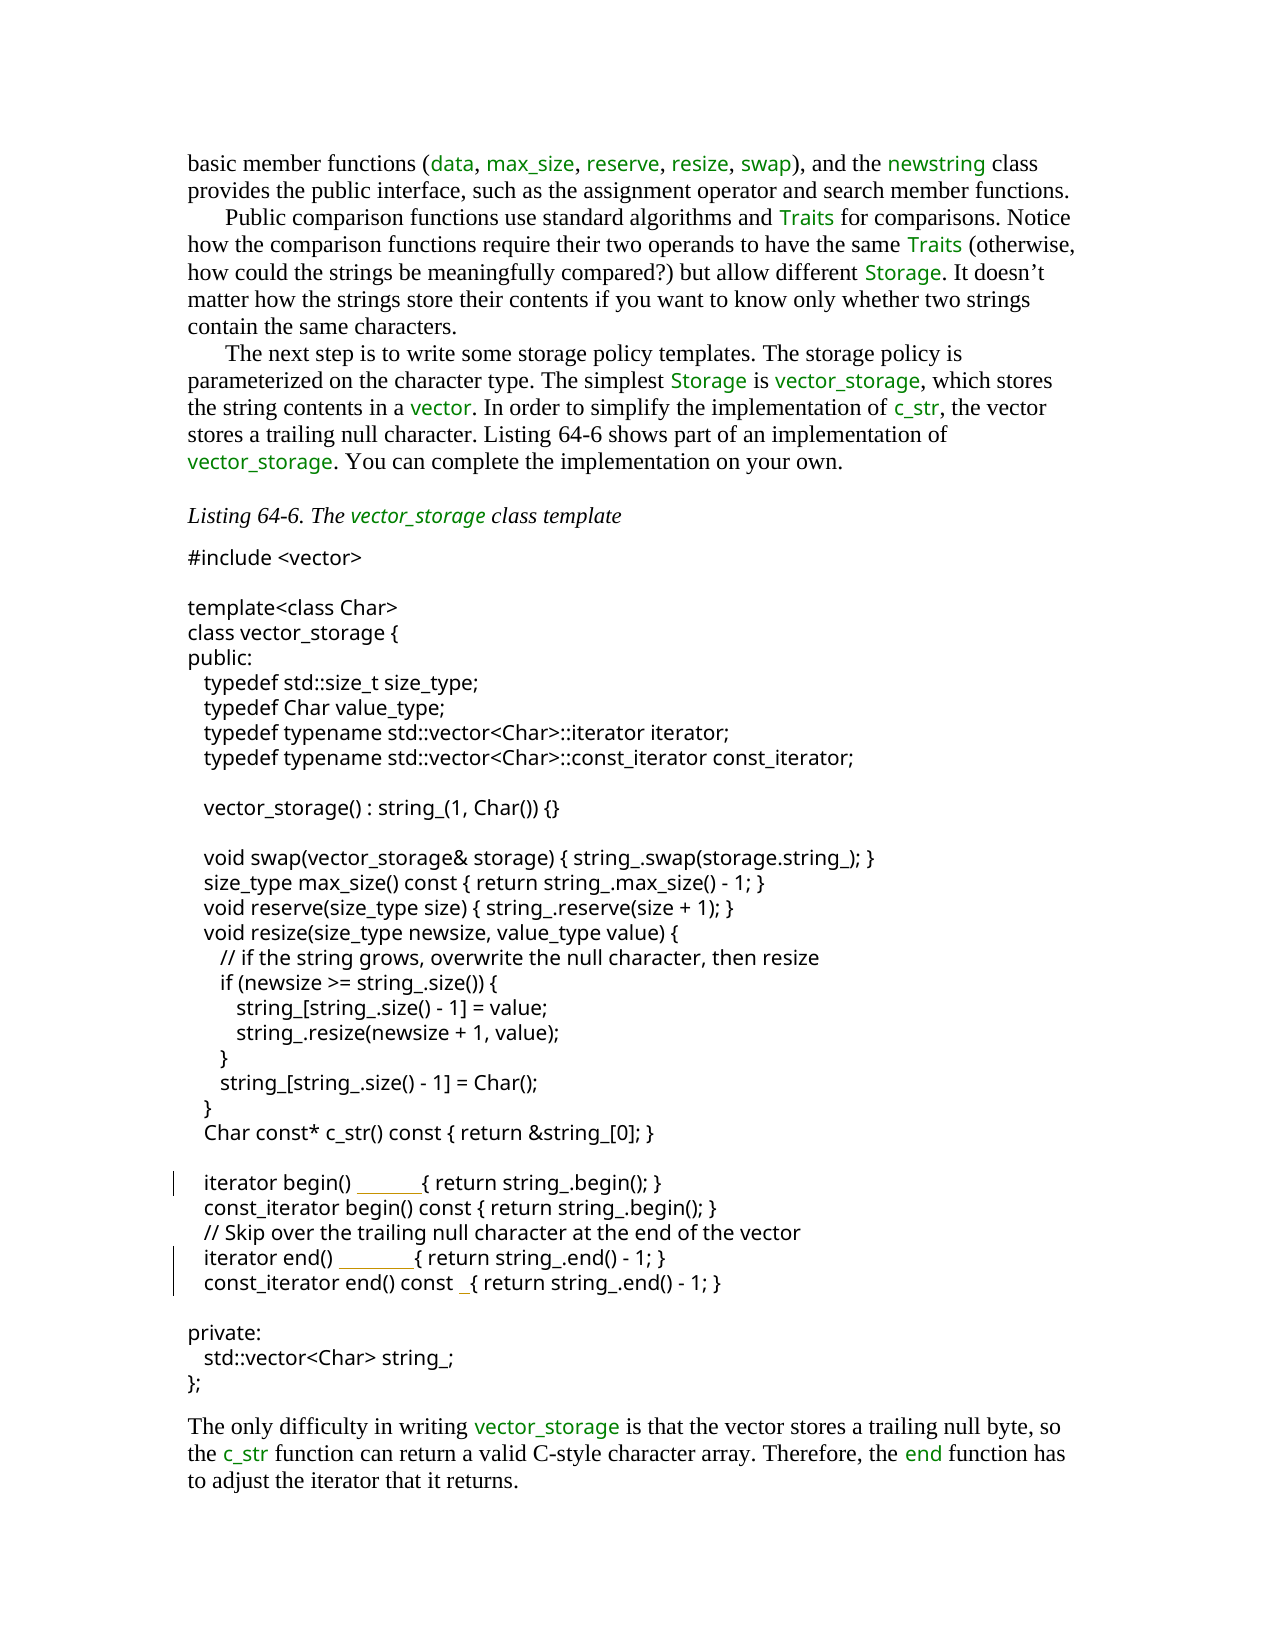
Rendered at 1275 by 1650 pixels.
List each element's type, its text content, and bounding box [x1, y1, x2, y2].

text vector_storage() : string_(1, Char()) {} [187, 796, 1072, 821]
text The newstring class relies on Traits for comparing characters and Storage for storing them. The Storage policy must provide iterators for accessing the characters themselves and a few basic member functions (data, max_size, reserve, resize, swap), and the newstring class provides the public interface, such as the assignment operator and search member functions. [187, 150, 1087, 204]
text Public comparison functions use standard algorithms and Traits for comparisons. Notice how the comparison functions require their two operands to have the same Traits (otherwise, how could the strings be meaningfully compared?) but allow different Storage. It doesn’t matter how the strings store their contents if you want to know only whether two strings contain the same characters. [187, 204, 1087, 339]
text class vector_storage { [187, 621, 1072, 646]
text size_type max_size() const { return string_.max_size() - 1; } [187, 871, 1072, 896]
text std::vector<Char> string_; [187, 1346, 1072, 1371]
text typedef std::size_t size_type; [187, 671, 1072, 696]
text }; [187, 1371, 1072, 1396]
text } [187, 1096, 1072, 1121]
text string_[string_.size() - 1] = Char(); [187, 1071, 1072, 1096]
text void swap(vector_storage& storage) { string_.swap(storage.string_); } [187, 846, 1072, 871]
text The next step is to write some storage policy templates. The storage policy is parameterized on the character type. The simplest Storage is vector_storage, which stores the string contents in a vector. In order to simplify the implementation of c_str, the vector stores a trailing null character. Listing 64-6 shows part of an implementation of vector_storage. You can complete the implementation on your own. [187, 339, 1087, 475]
text if (newsize >= string_.size()) { [187, 971, 1072, 996]
text template<class Char> [187, 596, 1072, 621]
text string_.resize(newsize + 1, value); [187, 1021, 1072, 1046]
text Char const* c_str() const { return &string_[0]; } [187, 1121, 1072, 1146]
text } [187, 1046, 1072, 1071]
text #include <vector> [187, 546, 1072, 571]
text string_[string_.size() - 1] = value; [187, 996, 1072, 1021]
text iterator end() { return string_.end() - 1; } [187, 1246, 1072, 1271]
text typedef typename std::vector<Char>::iterator iterator; [187, 721, 1072, 746]
text const_iterator end() const { return string_.end() - 1; } [187, 1271, 1072, 1296]
text private: [187, 1321, 1072, 1346]
text // Skip over the trailing null character at the end of the vector [187, 1221, 1072, 1246]
text typedef Char value_type; [187, 696, 1072, 721]
text public: [187, 646, 1072, 671]
text const_iterator begin() const { return string_.begin(); } [187, 1196, 1072, 1221]
text void reserve(size_type size) { string_.reserve(size + 1); } [187, 896, 1072, 921]
text void resize(size_type newsize, value_type value) { [187, 921, 1072, 946]
text typedef typename std::vector<Char>::const_iterator const_iterator; [187, 746, 1072, 771]
text // if the string grows, overwrite the null character, then resize [187, 946, 1072, 971]
text The only difficulty in writing vector_storage is that the vector stores a trailing null byte, so the c_str function can return a valid C-style character array. Therefore, the end function has to adjust the iterator that it returns. [187, 1412, 1087, 1494]
text Listing 64-6. The vector_storage class template [187, 500, 1087, 529]
text iterator begin() { return string_.begin(); } [187, 1171, 1072, 1196]
